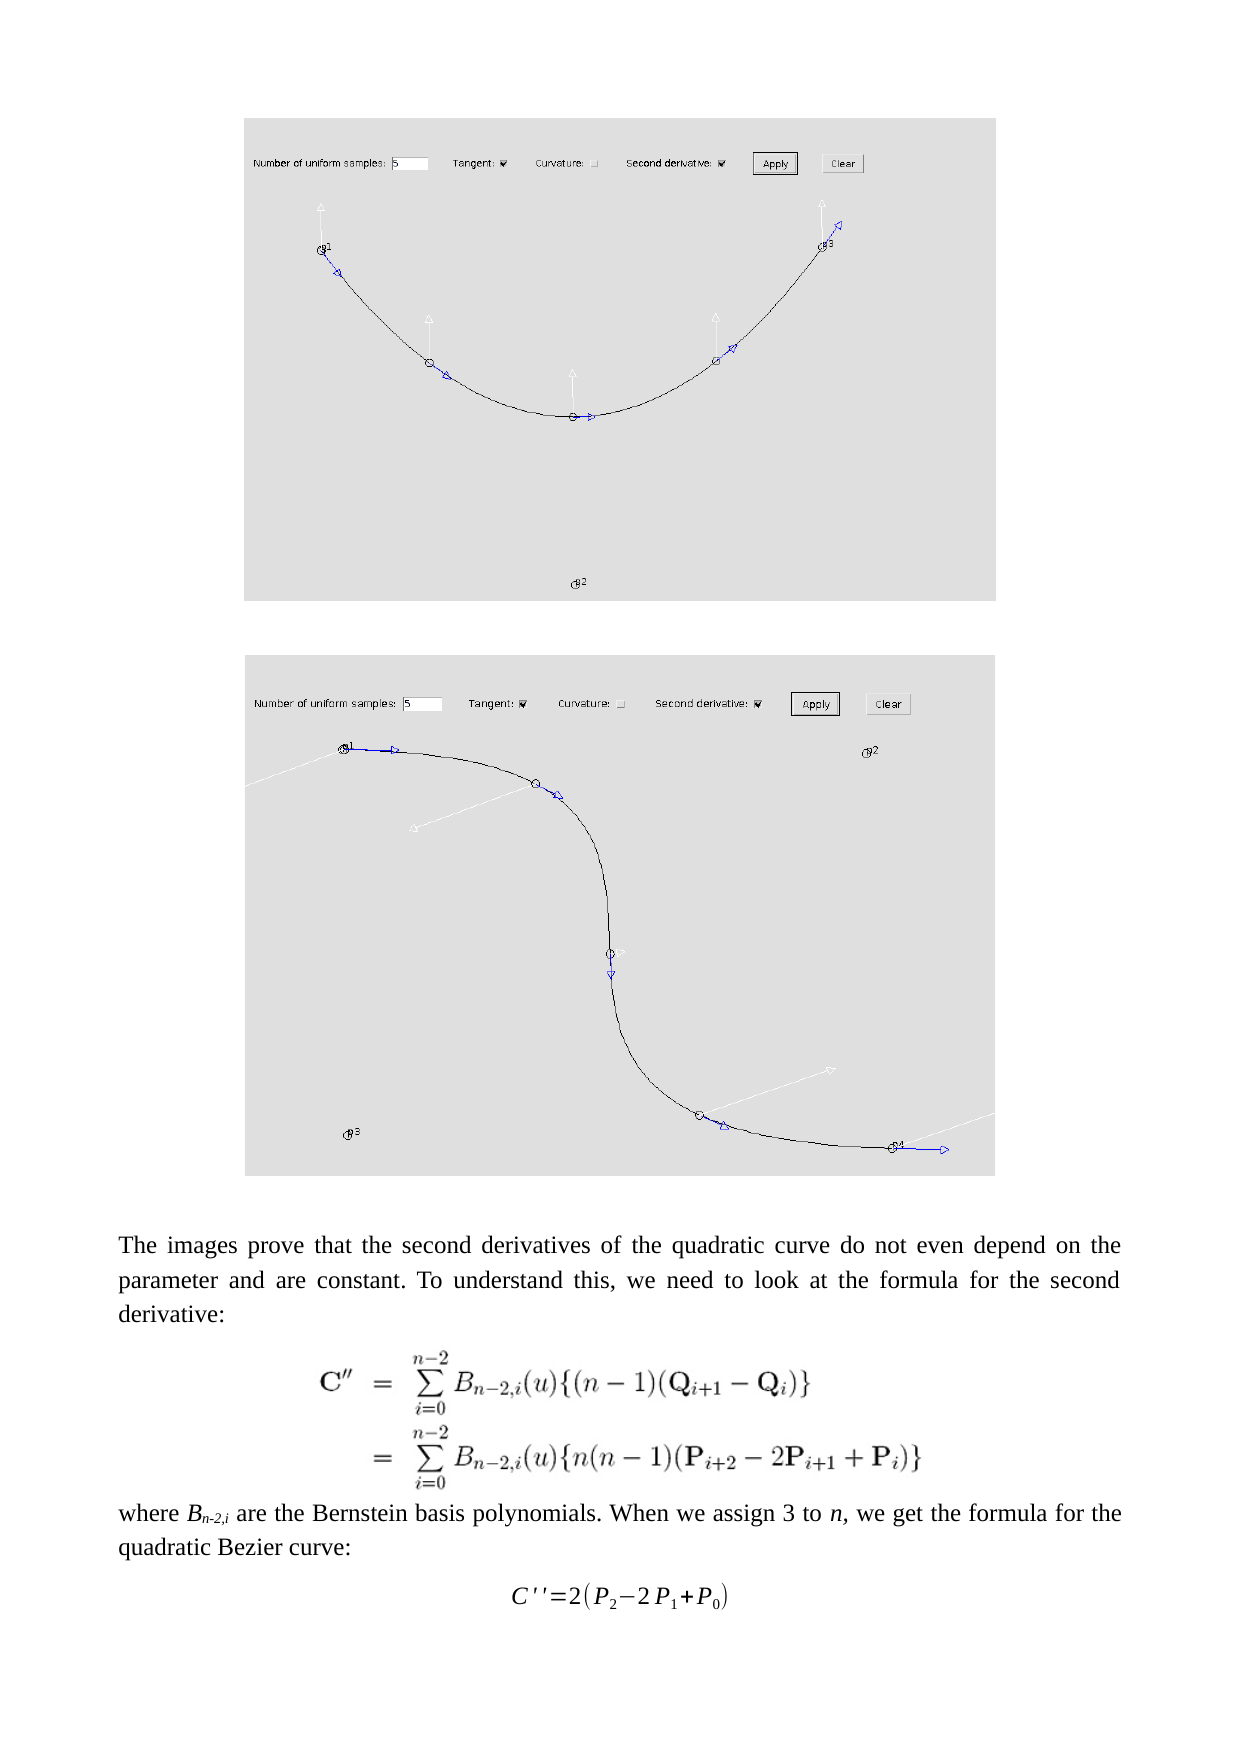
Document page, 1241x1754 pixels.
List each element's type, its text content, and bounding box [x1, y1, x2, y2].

text where Bn-2,i are the Bernstein basis polynomials. When we assign 3 to n, we get the formula for the quadratic Bezier curve: [118, 1348, 1122, 1561]
picture [244, 655, 996, 1176]
picture [244, 118, 997, 601]
picture [314, 1348, 926, 1492]
text The images prove that the second derivatives of the quadratic curve do not even depend on the parameter and are constant. To understand this, we need to look at the formula for the second derivative: [118, 1230, 1122, 1328]
